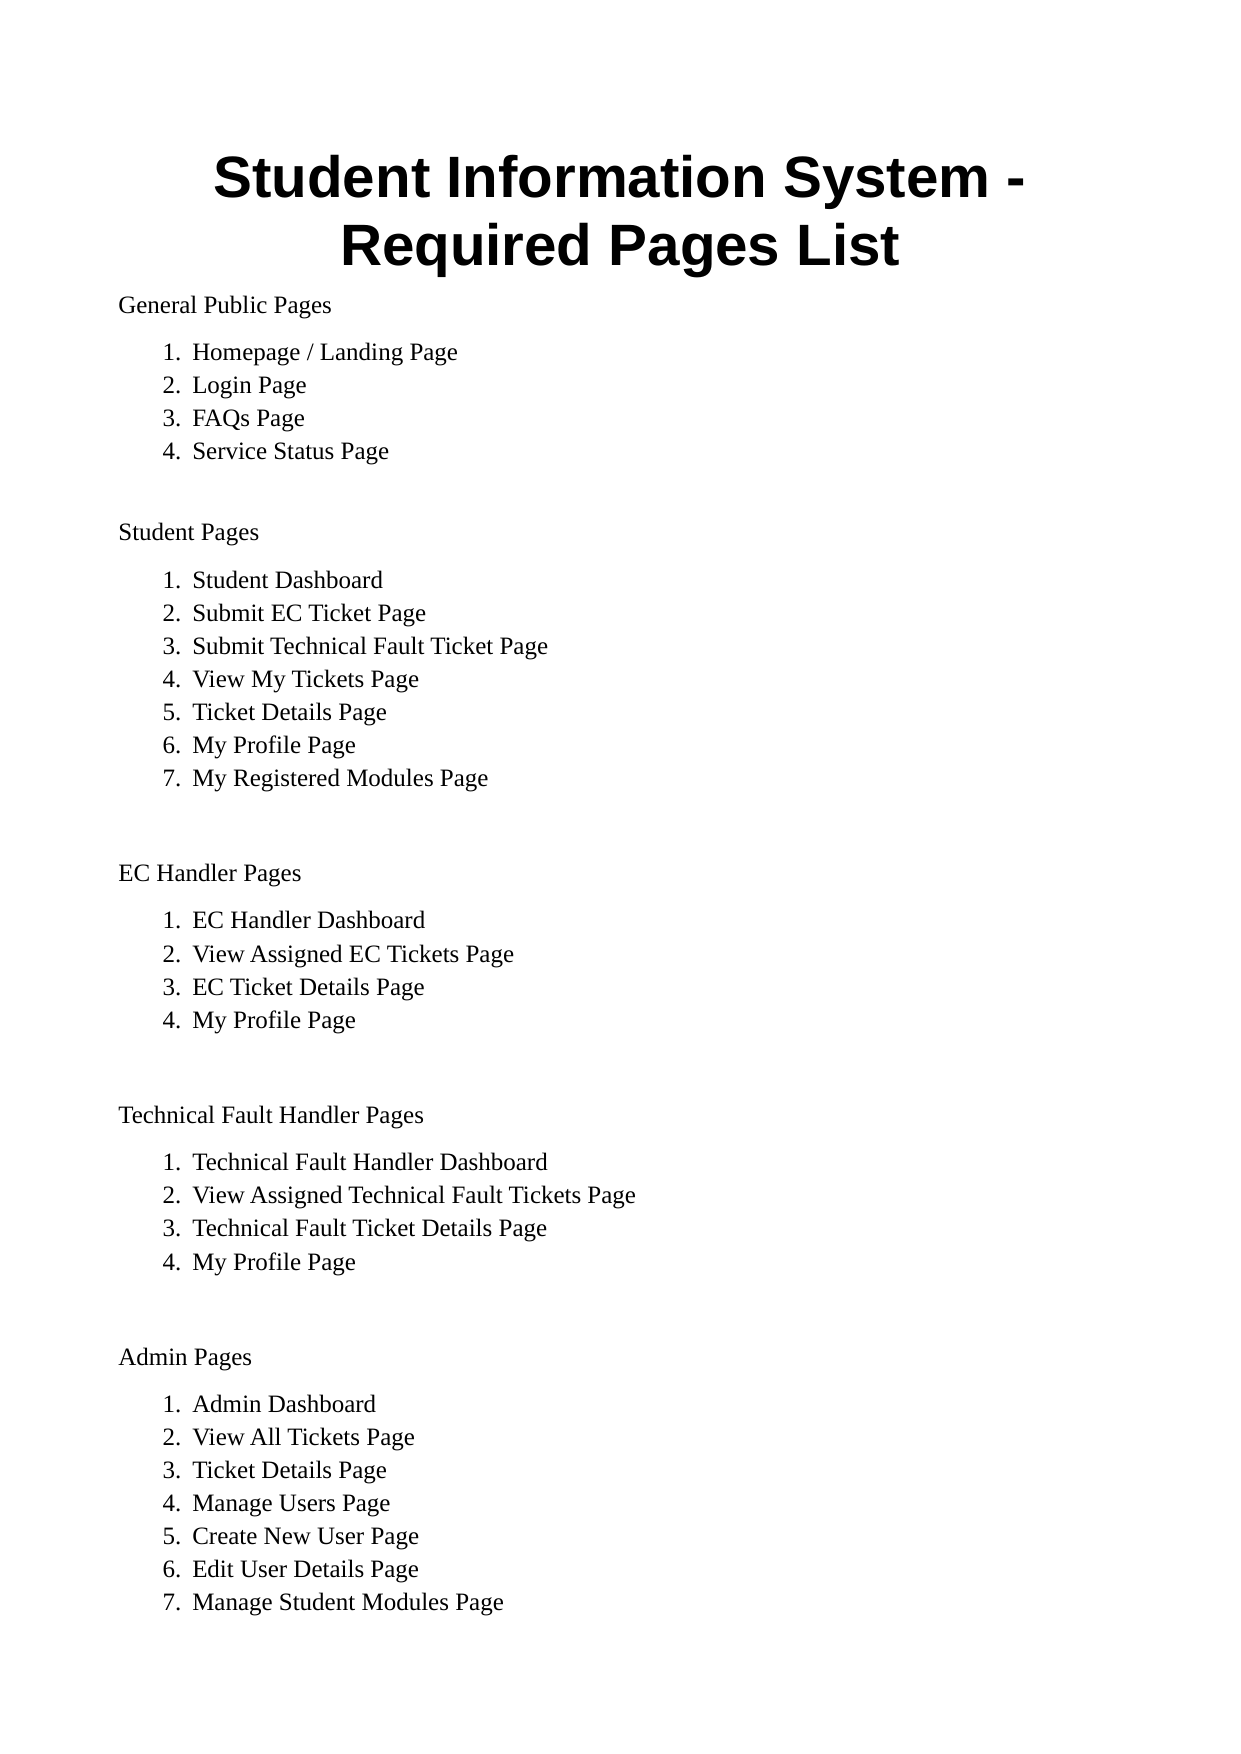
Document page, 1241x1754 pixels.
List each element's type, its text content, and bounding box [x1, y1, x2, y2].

list Submit EC Ticket Page [162, 598, 1122, 626]
list Login Page [162, 370, 1122, 399]
list Student Dashboard [162, 565, 1122, 593]
list Create New User Page [162, 1521, 1122, 1550]
list View Assigned EC Tickets Page [162, 939, 1122, 967]
list View My Tickets Page [162, 664, 1122, 692]
list Homepage / Landing Page [162, 337, 1122, 366]
list My Registered Modules Page [162, 763, 1122, 792]
list Edit User Details Page [162, 1554, 1122, 1583]
list EC Ticket Details Page [162, 972, 1122, 1000]
list View Assigned Technical Fault Tickets Page [162, 1181, 1122, 1209]
list Manage Student Modules Page [162, 1587, 1122, 1616]
list Ticket Details Page [162, 697, 1122, 726]
text Admin Pages [118, 1342, 1122, 1371]
list EC Handler Dashboard [162, 906, 1122, 934]
list Admin Dashboard [162, 1389, 1122, 1418]
list Technical Fault Handler Dashboard [162, 1147, 1122, 1176]
text General Public Pages [118, 290, 1122, 318]
text Student Pages [118, 517, 1122, 546]
list View All Tickets Page [162, 1422, 1122, 1451]
list Service Status Page [162, 436, 1122, 465]
list Ticket Details Page [162, 1455, 1122, 1484]
list FAQs Page [162, 403, 1122, 432]
text Technical Fault Handler Pages [118, 1100, 1122, 1129]
title Student Information System - Required Pages List [118, 143, 1122, 277]
list My Profile Page [162, 1247, 1122, 1275]
list Technical Fault Ticket Details Page [162, 1213, 1122, 1242]
text EC Handler Pages [118, 858, 1122, 887]
list My Profile Page [162, 1005, 1122, 1033]
list My Profile Page [162, 730, 1122, 758]
list Submit Technical Fault Ticket Page [162, 631, 1122, 659]
list Manage Users Page [162, 1488, 1122, 1517]
